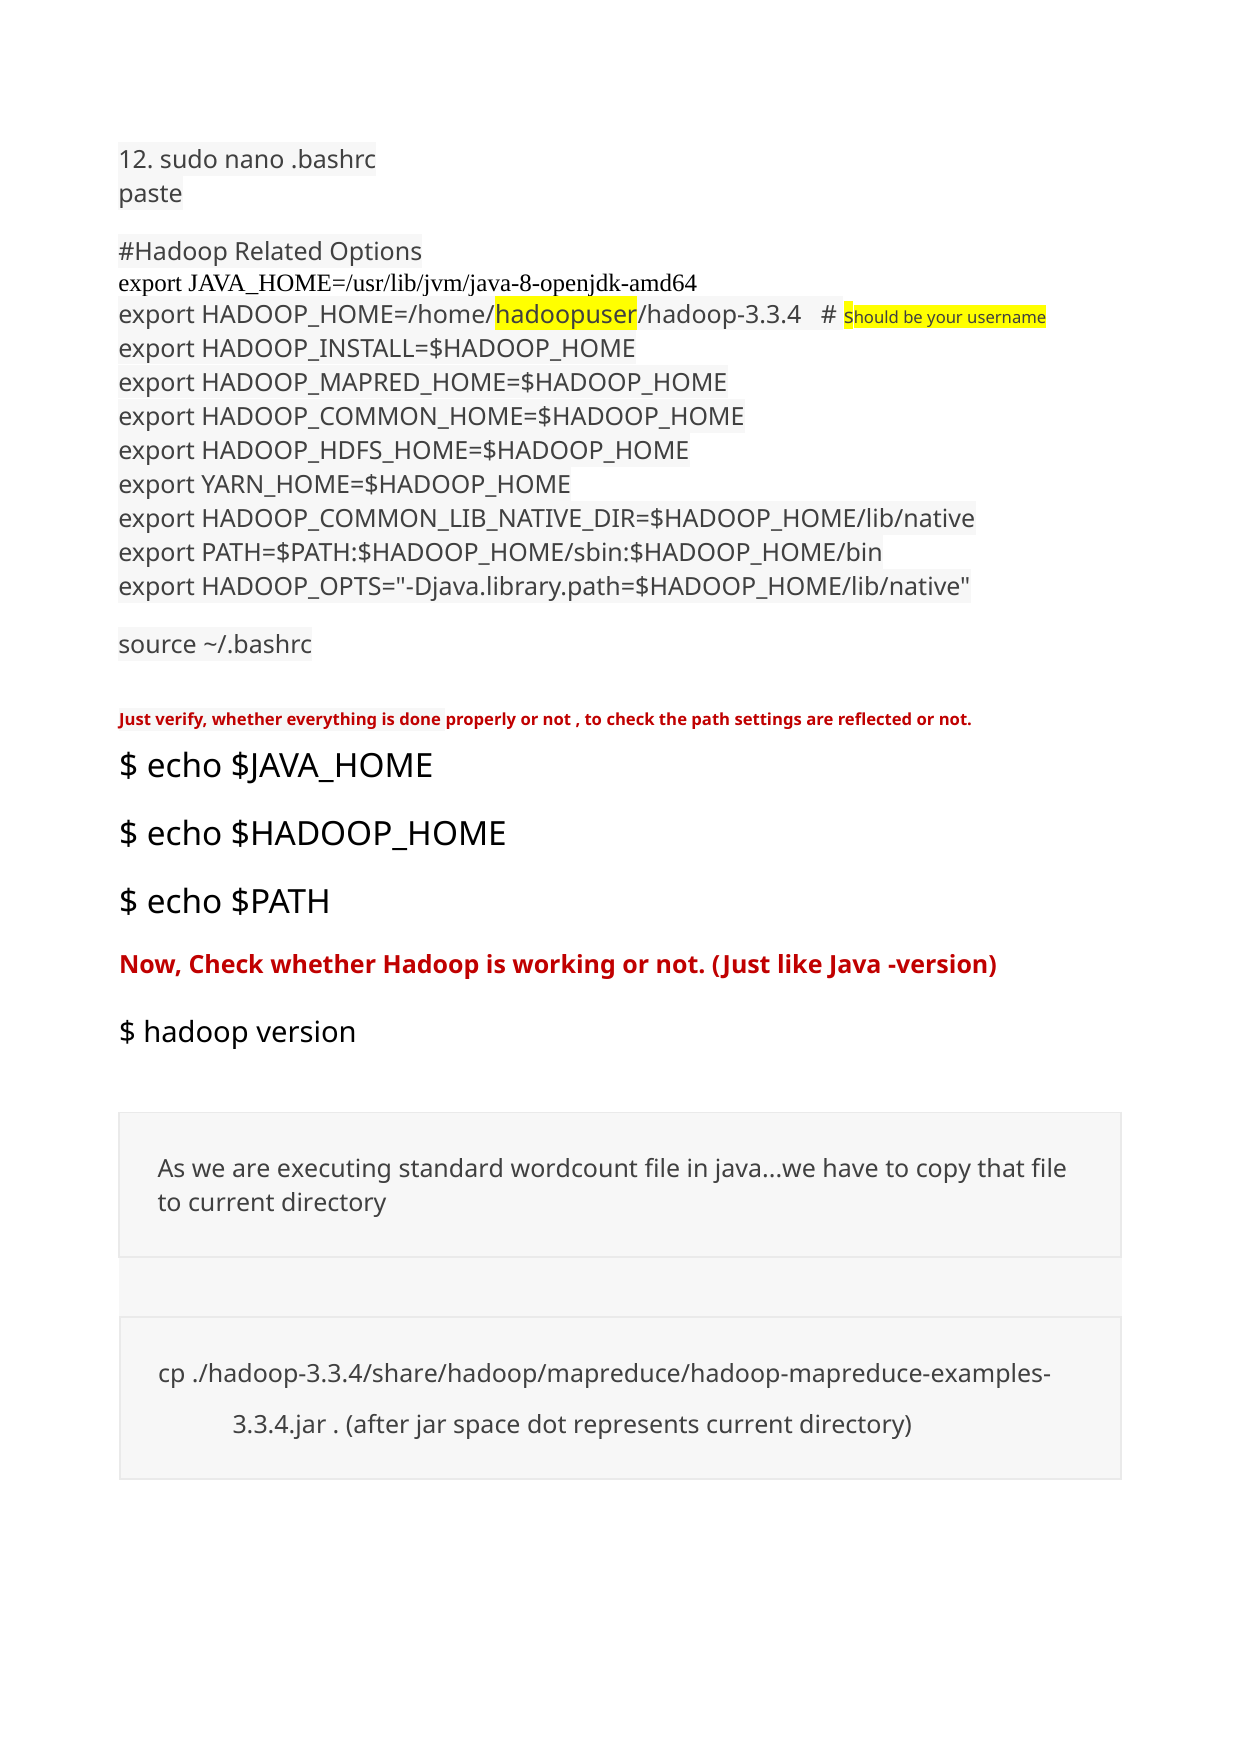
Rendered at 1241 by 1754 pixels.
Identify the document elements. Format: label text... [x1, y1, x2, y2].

text $ echo $HADOOP_HOME [119, 810, 1122, 856]
text As we are executing standard wordcount file in java...we have to copy that file to current directory [120, 1113, 1120, 1256]
text export PATH=$PATH:$HADOOP_HOME/sbin:$HADOOP_HOME/bin [118, 535, 1122, 569]
text export HADOOP_OPTS="-Djava.library.path=$HADOOP_HOME/lib/native" [118, 569, 1122, 603]
text export HADOOP_MAPRED_HOME=$HADOOP_HOME [118, 364, 1122, 398]
text export HADOOP_COMMON_HOME=$HADOOP_HOME [118, 398, 1122, 433]
text source ~/.bashrc [118, 627, 1122, 661]
text $ echo $PATH [119, 878, 1122, 924]
text Now, Check whether Hadoop is working or not. (Just like Java -version) [119, 946, 1122, 980]
text cp ./hadoop-3.3.4/share/hadoop/mapreduce/hadoop-mapreduce-examples-3.3.4.jar . (after jar space dot represents current directory) [121, 1318, 1120, 1478]
text export HADOOP_HOME=/home/hadoopuser/hadoop-3.3.4 # should be your username [118, 296, 1122, 330]
text export HADOOP_HDFS_HOME=$HADOOP_HOME [118, 433, 1122, 467]
text $ hadoop version [119, 997, 1122, 1054]
text export HADOOP_COMMON_LIB_NATIVE_DIR=$HADOOP_HOME/lib/native [118, 501, 1122, 535]
text $ echo $JAVA_HOME [119, 742, 1122, 787]
text export HADOOP_INSTALL=$HADOOP_HOME [118, 330, 1122, 364]
text #Hadoop Related Options [118, 233, 1122, 268]
text paste [118, 176, 1122, 210]
text 12. sudo nano .bashrc [118, 142, 1122, 176]
text export YARN_HOME=$HADOOP_HOME [118, 467, 1122, 501]
text export JAVA_HOME=/usr/lib/jvm/java-8-openjdk-amd64 [118, 268, 1122, 296]
text Just verify, whether everything is done properly or not , to check the path settings are reflected or not. [119, 708, 1122, 731]
